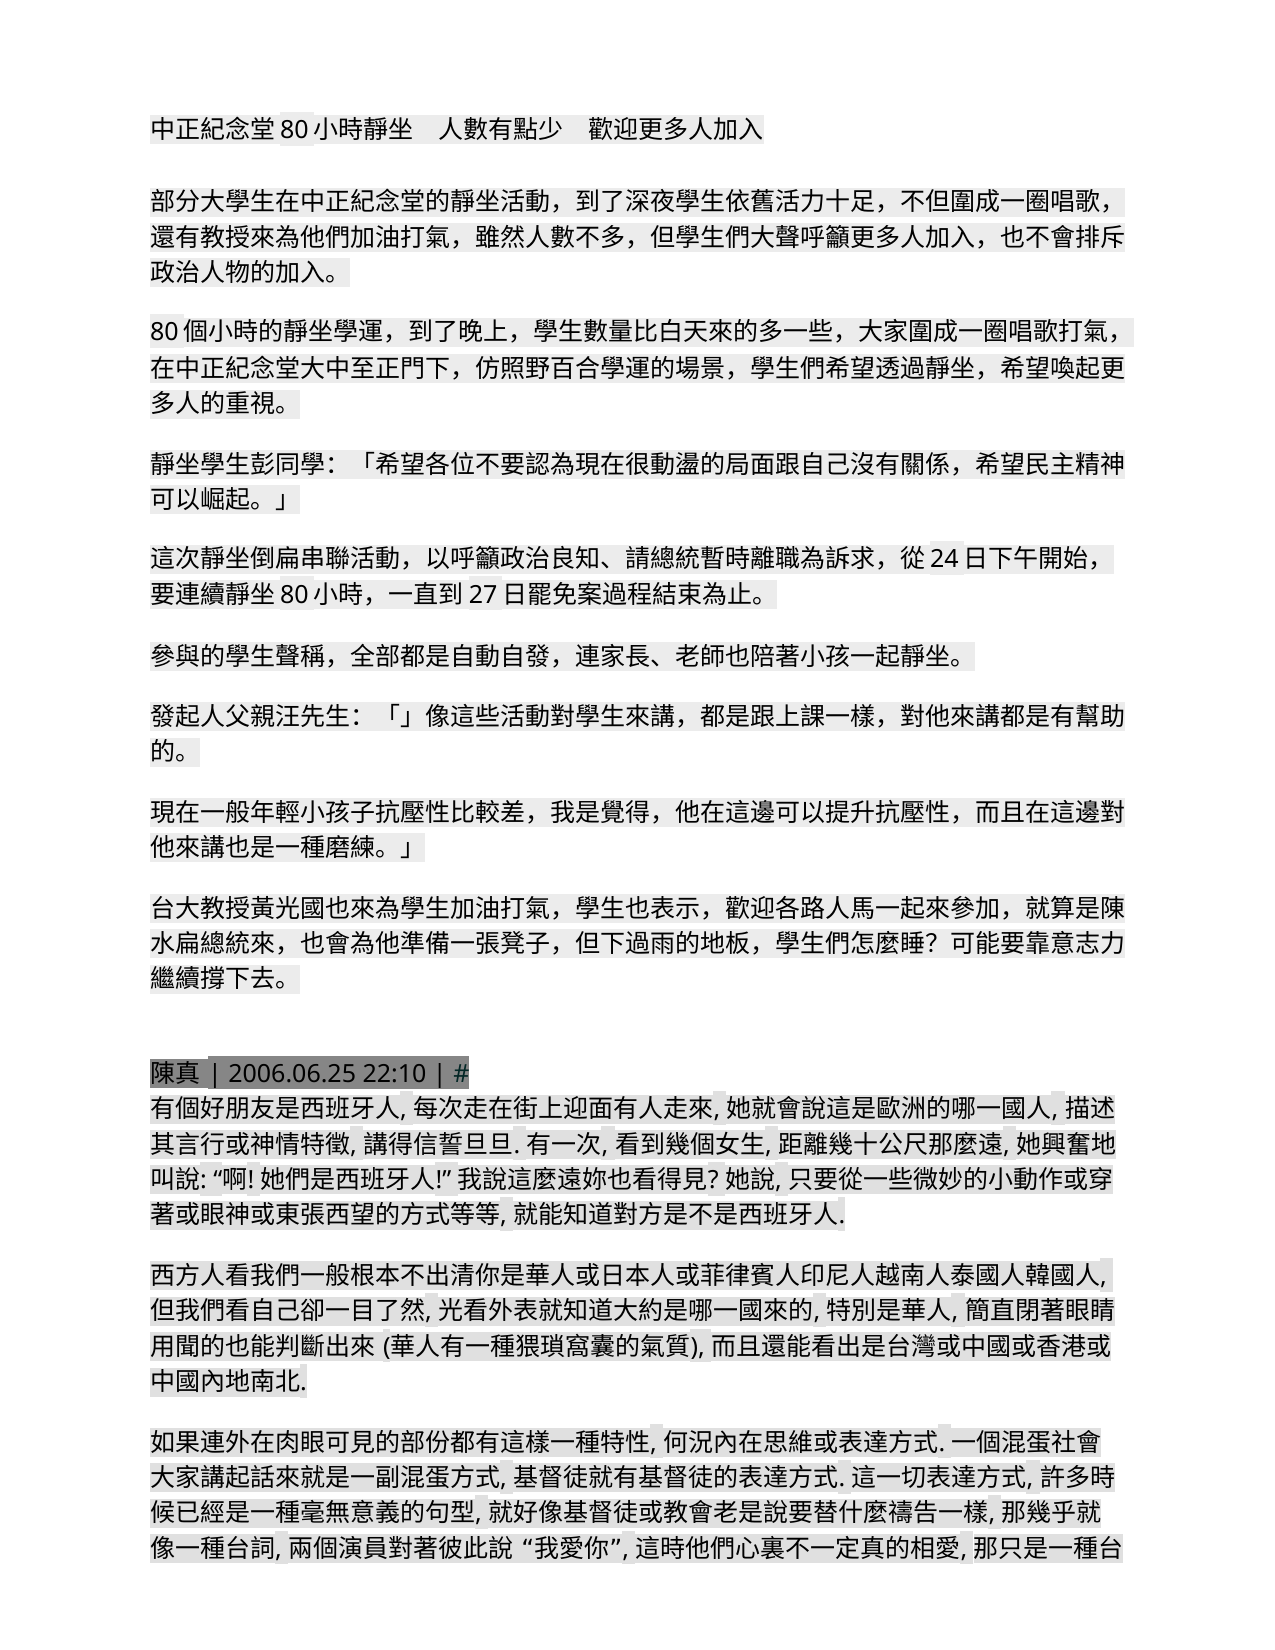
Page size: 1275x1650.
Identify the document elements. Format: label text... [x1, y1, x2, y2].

text 這次靜坐倒扁串聯活動，以呼籲政治良知、請總統暫時離職為訴求，從24日下午開始，要連續靜坐80小時，一直到27日罷免案過程結束為止。 [150, 539, 1125, 610]
text 如果連外在肉眼可見的部份都有這樣一種特性, 何況內在思維或表達方式. 一個混蛋社會大家講起話來就是一副混蛋方式, 基督徒就有基督徒的表達方式. 這一切表達方式, 許多時候已經是一種毫無意義的句型, 就好像基督徒或教會老是說要替什麼禱告一樣, 那幾乎就像一種台詞, 兩個演員對著彼此說 “我愛你”, 這時他們心裏不一定真的相愛, 那只是一種台 [150, 1423, 1125, 1564]
text 靜坐學生彭同學：「希望各位不要認為現在很動盪的局面跟自己沒有關係，希望民主精神可以崛起。」 [150, 444, 1125, 514]
text 台大教授黃光國也來為學生加油打氣，學生也表示，歡迎各路人馬一起來參加，就算是陳水扁總統來，也會為他準備一張凳子，但下過雨的地板，學生們怎麼睡？可能要靠意志力繼續撐下去。 [150, 887, 1125, 1029]
text 80個小時的靜坐學運，到了晚上，學生數量比白天來的多一些，大家圍成一圈唱歌打氣，在中正紀念堂大中至正門下，仿照野百合學運的場景，學生們希望透過靜坐，希望喚起更多人的重視。 [150, 312, 1125, 419]
text 陳真 | 2006.06.25 22:10 | # [150, 1054, 1125, 1089]
text 中正紀念堂80小時靜坐 人數有點少 歡迎更多人加入 部分大學生在中正紀念堂的靜坐活動，到了深夜學生依舊活力十足，不但圍成一圈唱歌，還有教授來為他們加油打氣，雖然人數不多，但學生們大聲呼籲更多人加入，也不會排斥政治人物的加入。 [150, 75, 1125, 287]
text 有個好朋友是西班牙人, 每次走在街上迎面有人走來, 她就會說這是歐洲的哪一國人, 描述其言行或神情特徵, 講得信誓旦旦. 有一次, 看到幾個女生, 距離幾十公尺那麼遠, 她興奮地叫說: “啊! 她們是西班牙人!” 我說這麼遠妳也看得見? 她說, 只要從一些微妙的小動作或穿著或眼神或東張西望的方式等等, 就能知道對方是不是西班牙人. [150, 1089, 1125, 1231]
text 參與的學生聲稱，全部都是自動自發，連家長、老師也陪著小孩一起靜坐。 [150, 635, 1125, 671]
text 發起人父親汪先生：「」像這些活動對學生來講，都是跟上課一樣，對他來講都是有幫助的。 [150, 696, 1125, 767]
text 現在一般年輕小孩子抗壓性比較差，我是覺得，他在這邊可以提升抗壓性，而且在這邊對他來講也是一種磨練。」 [150, 792, 1125, 862]
text 西方人看我們一般根本不出清你是華人或日本人或菲律賓人印尼人越南人泰國人韓國人, 但我們看自己卻一目了然, 光看外表就知道大約是哪一國來的, 特別是華人, 簡直閉著眼睛用聞的也能判斷出來 (華人有一種猥瑣窩囊的氣質), 而且還能看出是台灣或中國或香港或中國內地南北. [150, 1256, 1125, 1398]
